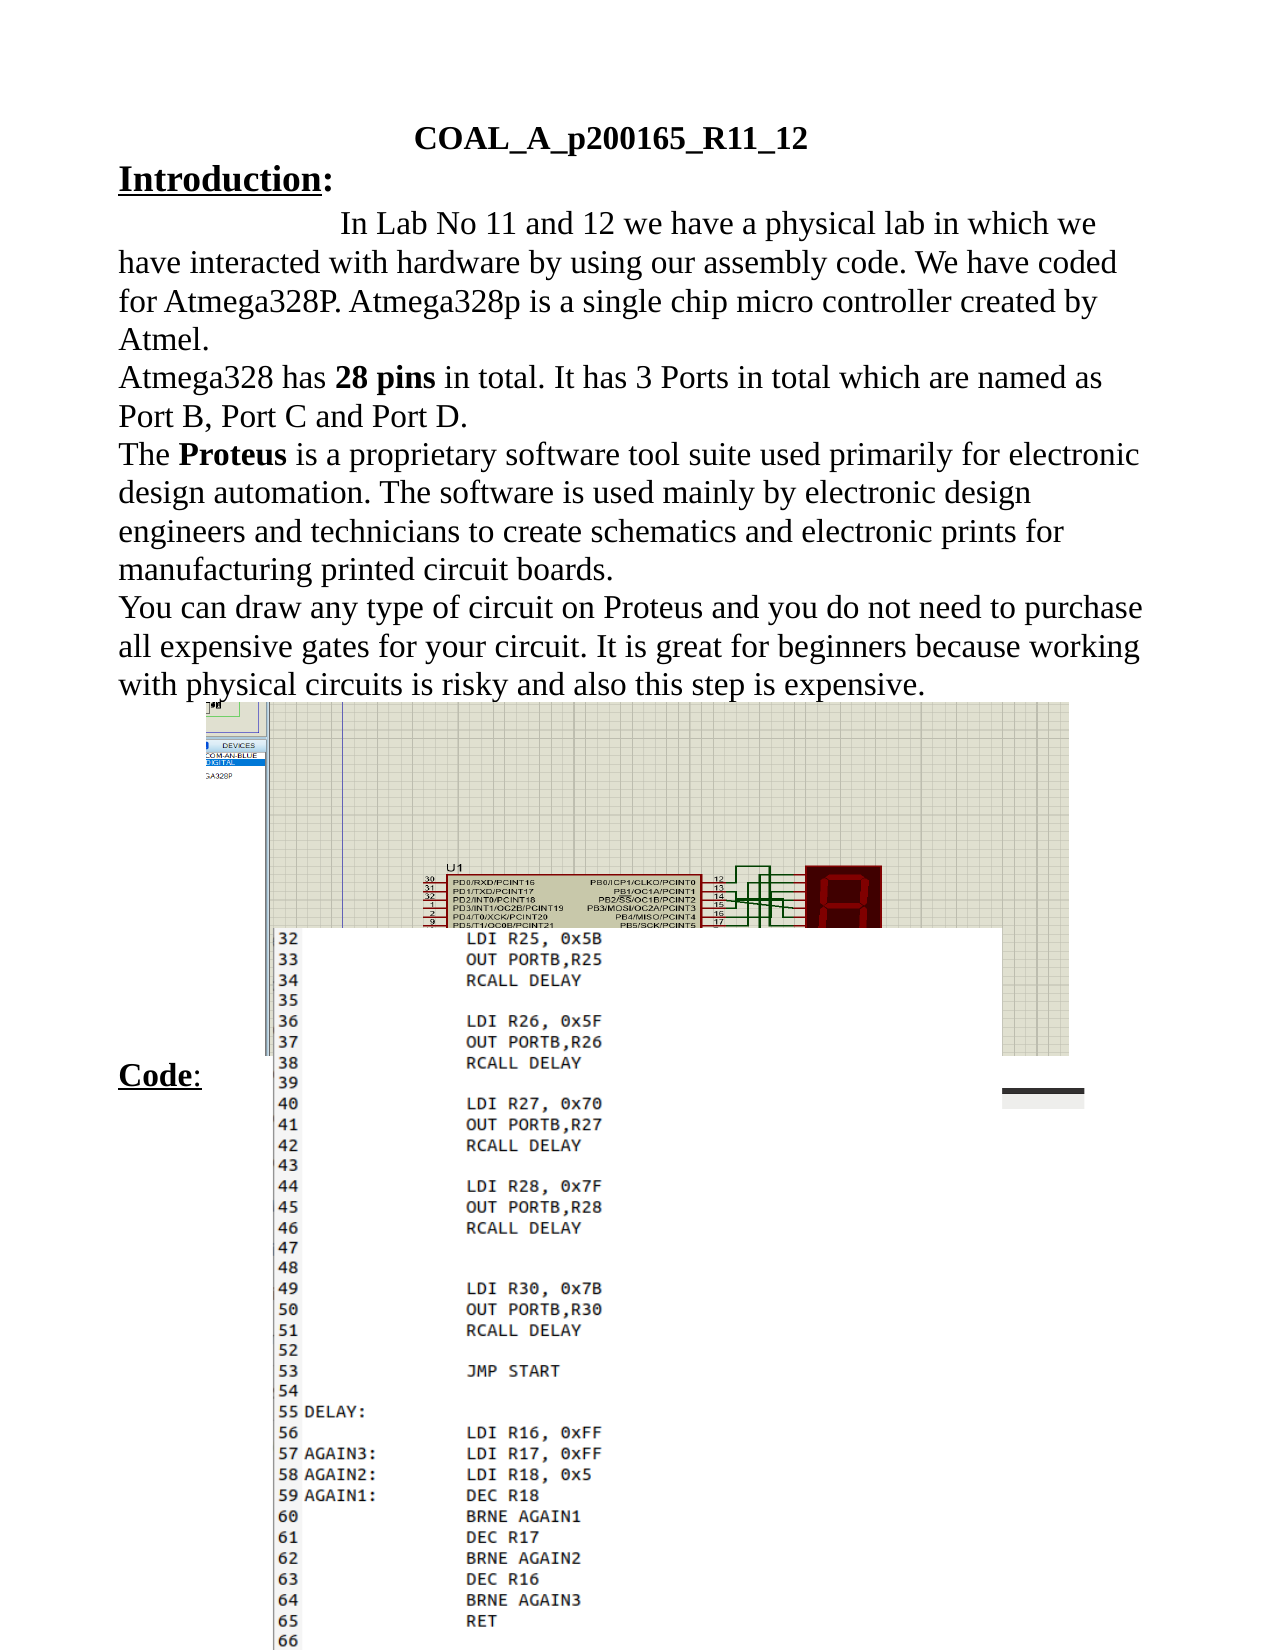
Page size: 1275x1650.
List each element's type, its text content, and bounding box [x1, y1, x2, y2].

text The Proteus is a proprietary software tool suite used primarily for electronic design automation. The software is used mainly by electronic design engineers and technicians to create schematics and electronic prints for manufacturing printed circuit boards. [118, 434, 1157, 588]
text Atmega328 has 28 pins in total. It has 3 Ports in total which are named as Port B, Port C and Port D. [118, 358, 1157, 434]
text Introduction: [118, 156, 1157, 199]
picture [206, 702, 1085, 1650]
text Code: [118, 703, 272, 1093]
text [1003, 703, 1157, 1093]
text COAL_A_p200165_R11_12 [118, 118, 1157, 156]
text You can draw any type of circuit on Proteus and you do not need to purchase all expensive gates for your circuit. It is great for beginners because working with physical circuits is risky and also this step is expensive. [118, 588, 1157, 703]
text In Lab No 11 and 12 we have a physical lab in which we have interacted with hardware by using our assembly code. We have coded for Atmega328P. Atmega328p is a single chip micro controller created by Atmel. [118, 199, 1157, 358]
